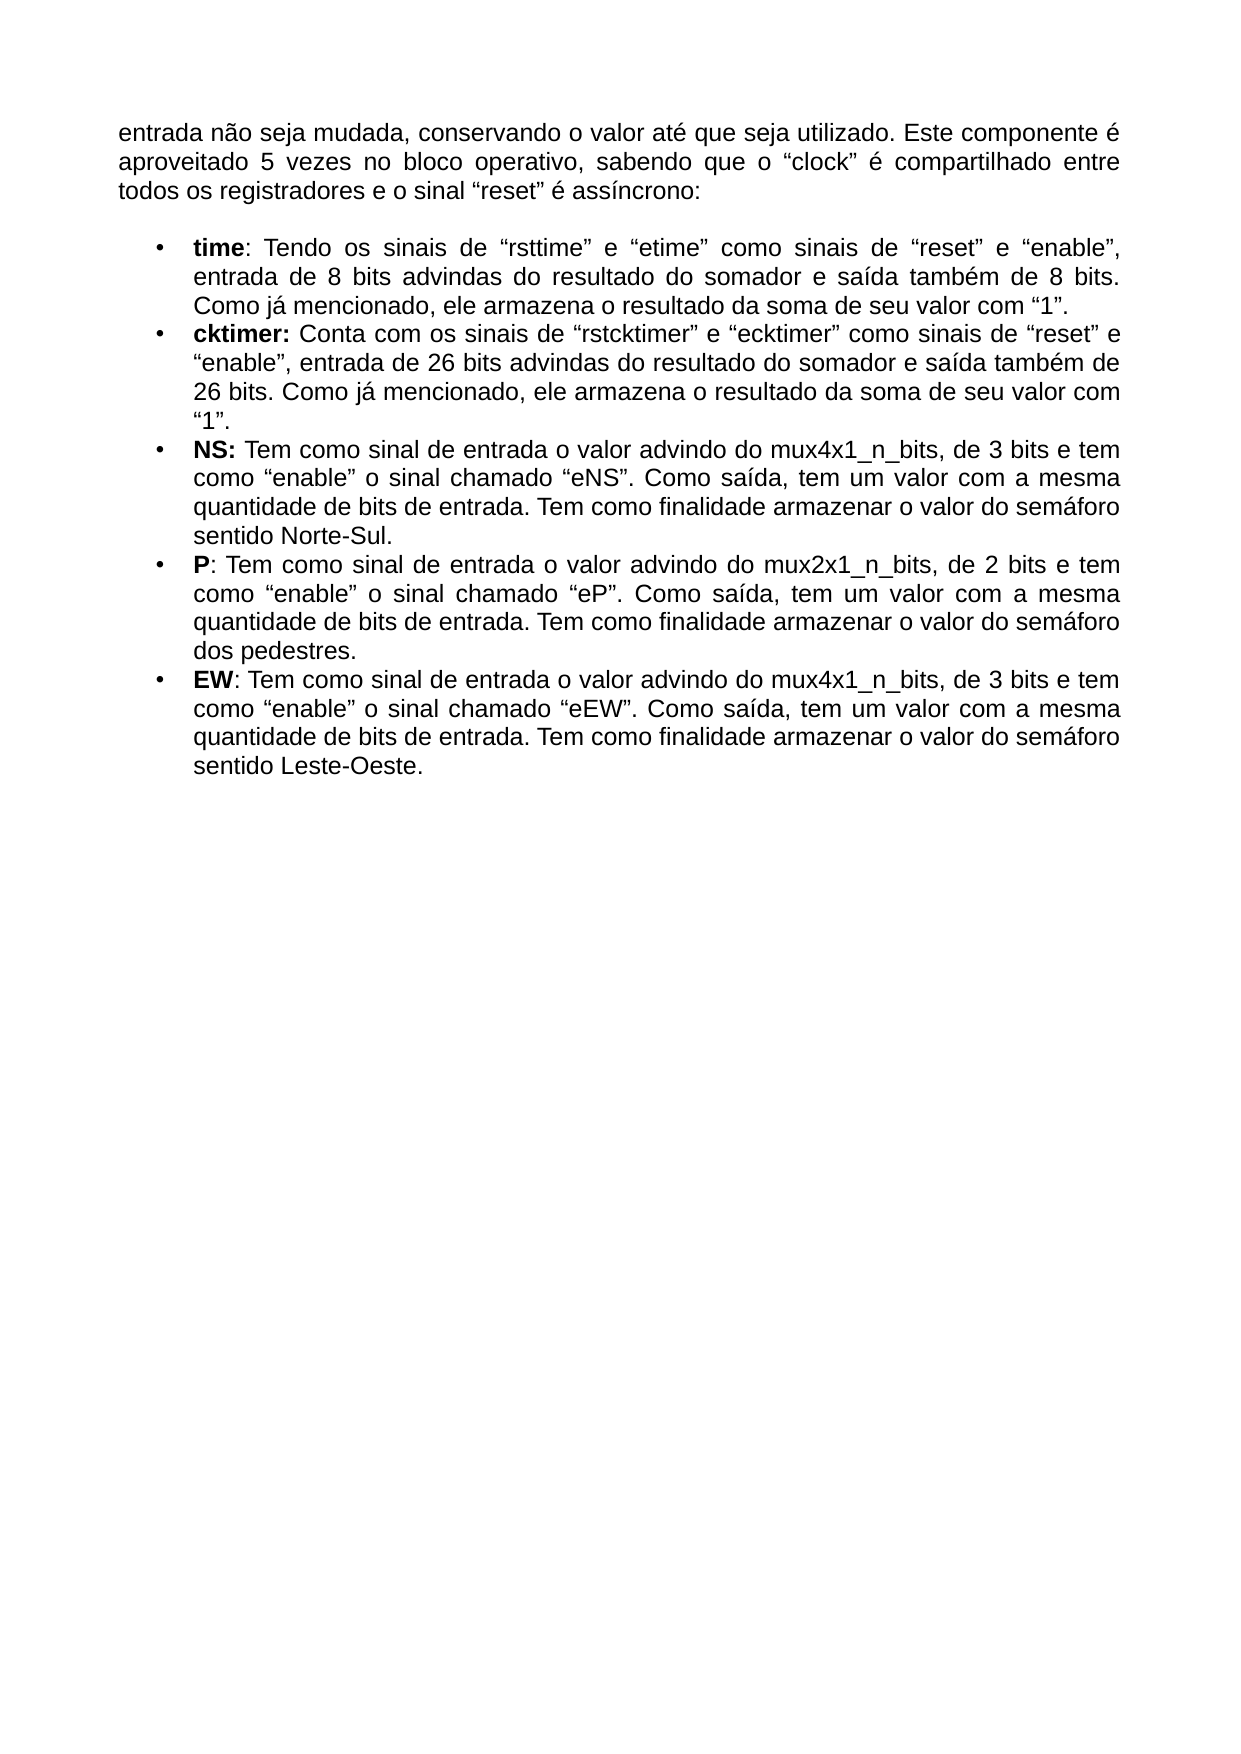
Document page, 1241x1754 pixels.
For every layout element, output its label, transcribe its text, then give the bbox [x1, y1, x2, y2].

text entrada não seja mudada, conservando o valor até que seja utilizado. Este componente é aproveitado 5 vezes no bloco operativo, sabendo que o “clock” é compartilhado entre todos os registradores e o sinal “reset” é assíncrono: [118, 118, 1122, 204]
list cktimer: Conta com os sinais de “rstcktimer” e “ecktimer” como sinais de “reset” e “enable”, entrada de 26 bits advindas do resultado do somador e saída também de 26 bits. Como já mencionado, ele armazena o resultado da soma de seu valor com “1”. [156, 319, 1122, 434]
list EW: Tem como sinal de entrada o valor advindo do mux4x1_n_bits, de 3 bits e tem como “enable” o sinal chamado “eEW”. Como saída, tem um valor com a mesma quantidade de bits de entrada. Tem como finalidade armazenar o valor do semáforo sentido Leste-Oeste. [156, 665, 1122, 780]
list time: Tendo os sinais de “rsttime” e “etime” como sinais de “reset” e “enable”, entrada de 8 bits advindas do resultado do somador e saída também de 8 bits. Como já mencionado, ele armazena o resultado da soma de seu valor com “1”. [156, 233, 1122, 319]
list P: Tem como sinal de entrada o valor advindo do mux2x1_n_bits, de 2 bits e tem como “enable” o sinal chamado “eP”. Como saída, tem um valor com a mesma quantidade de bits de entrada. Tem como finalidade armazenar o valor do semáforo dos pedestres. [156, 550, 1122, 665]
list NS: Tem como sinal de entrada o valor advindo do mux4x1_n_bits, de 3 bits e tem como “enable” o sinal chamado “eNS”. Como saída, tem um valor com a mesma quantidade de bits de entrada. Tem como finalidade armazenar o valor do semáforo sentido Norte-Sul. [156, 434, 1122, 550]
